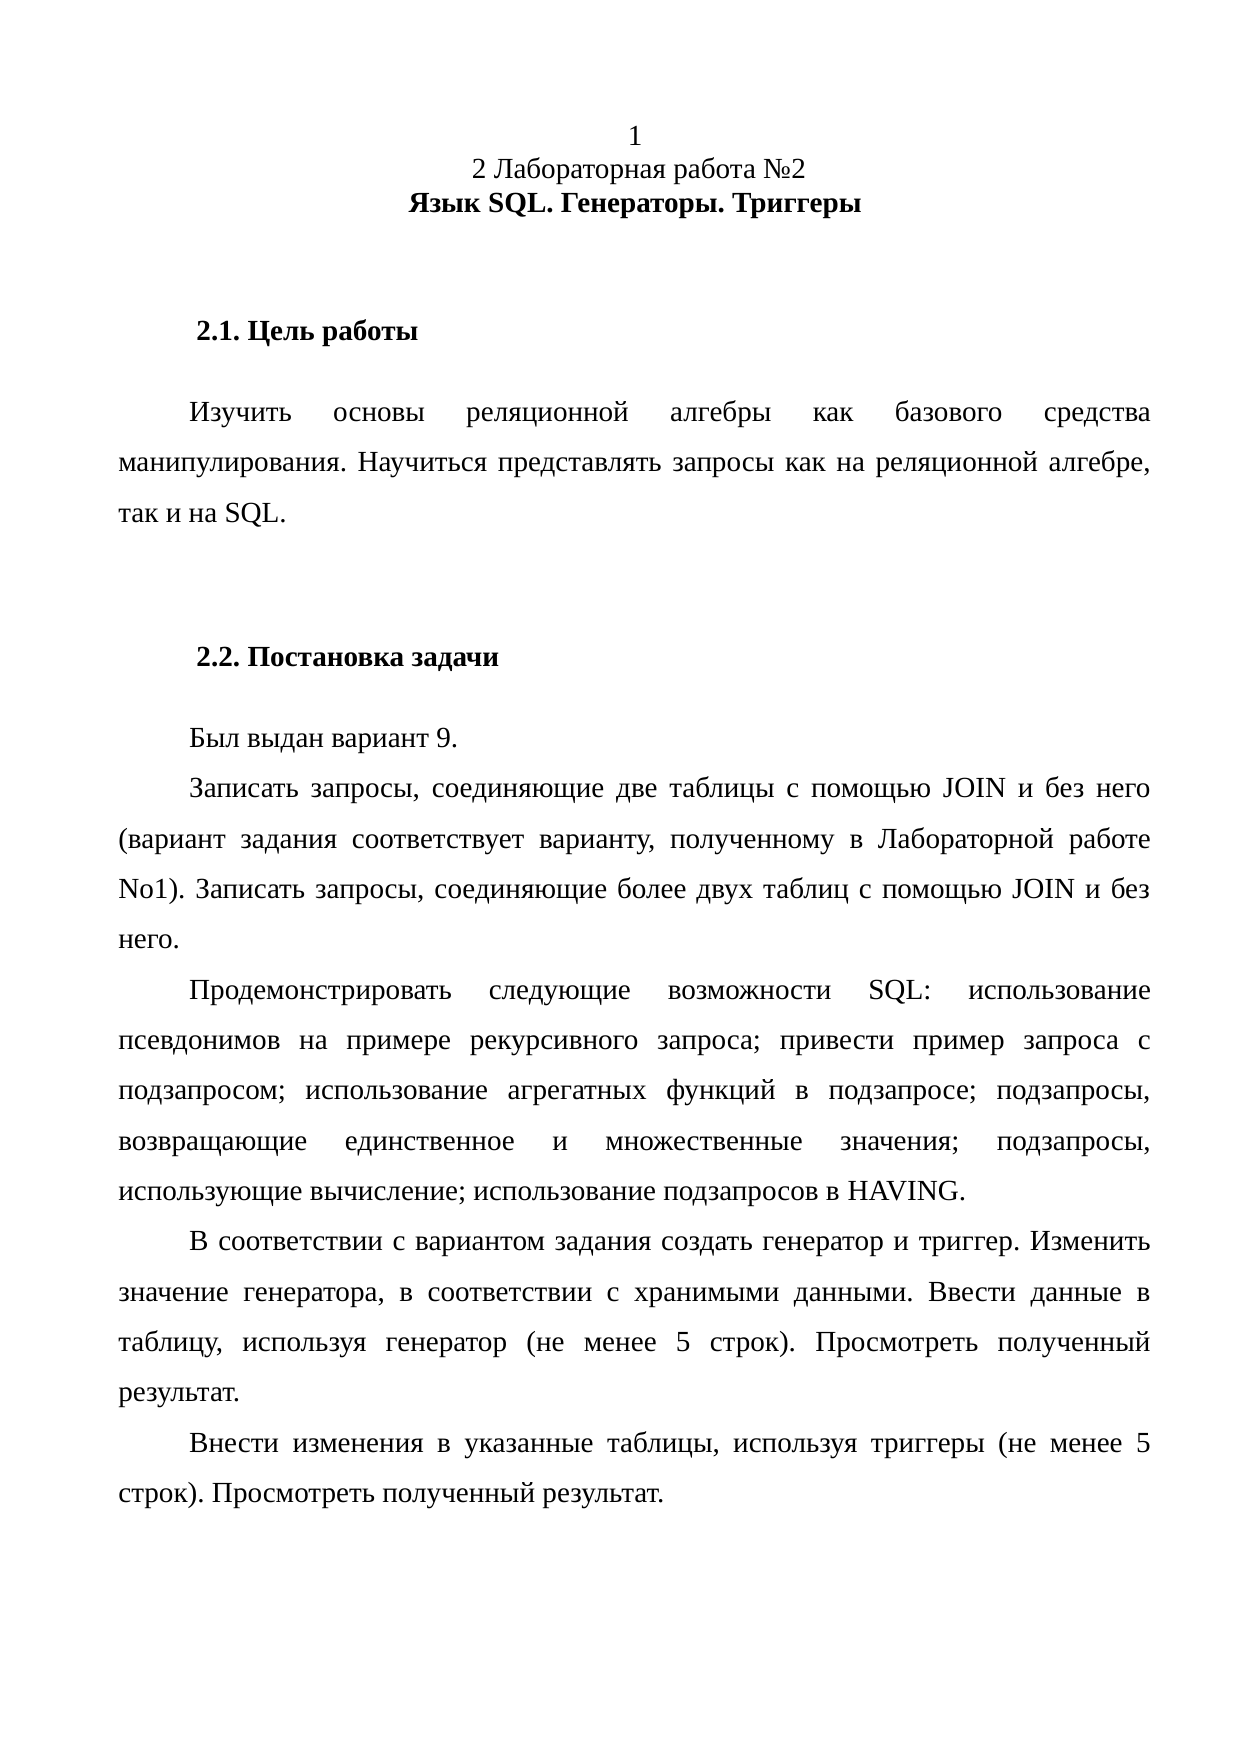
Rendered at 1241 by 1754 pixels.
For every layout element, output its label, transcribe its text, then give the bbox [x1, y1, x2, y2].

text Записать запросы, соединяющие две таблицы с помощью JOIN и без него (вариант задания соответствует варианту, полученному в Лабораторной работе No1). Записать запросы, соединяющие более двух таблиц с помощью JOIN и без него. [118, 771, 1152, 955]
text Изучить основы реляционной алгебры как базового средства манипулирования. Научиться представлять запросы как на реляционной алгебре, так и на SQL. [118, 394, 1152, 528]
text В соответствии с вариантом задания создать генератор и триггер. Изменить значение генератора, в соответствии с хранимыми данными. Ввести данные в таблицу, используя генератор (не менее 5 строк). Просмотреть полученный результат. [118, 1223, 1152, 1408]
subtitle Лабораторная работа №2 [118, 152, 1152, 185]
subtitle Язык SQL. Генераторы. Триггеры [118, 185, 1152, 219]
text Был выдан вариант 9. [118, 720, 1152, 754]
subtitle Постановка задачи [118, 639, 1152, 673]
subtitle Цель работы [118, 313, 1152, 347]
text Внести изменения в указанные таблицы, используя триггеры (не менее 5 строк). Просмотреть полученный результат. [118, 1425, 1152, 1508]
text Продемонстрировать следующие возможности SQL: использование псевдонимов на примере рекурсивного запроса; привести пример запроса с подзапросом; использование агрегатных функций в подзапросе; подзапросы, возвращающие единственное и множественные значения; подзапросы, использующие вычисление; использование подзапросов в HAVING. [118, 972, 1152, 1207]
